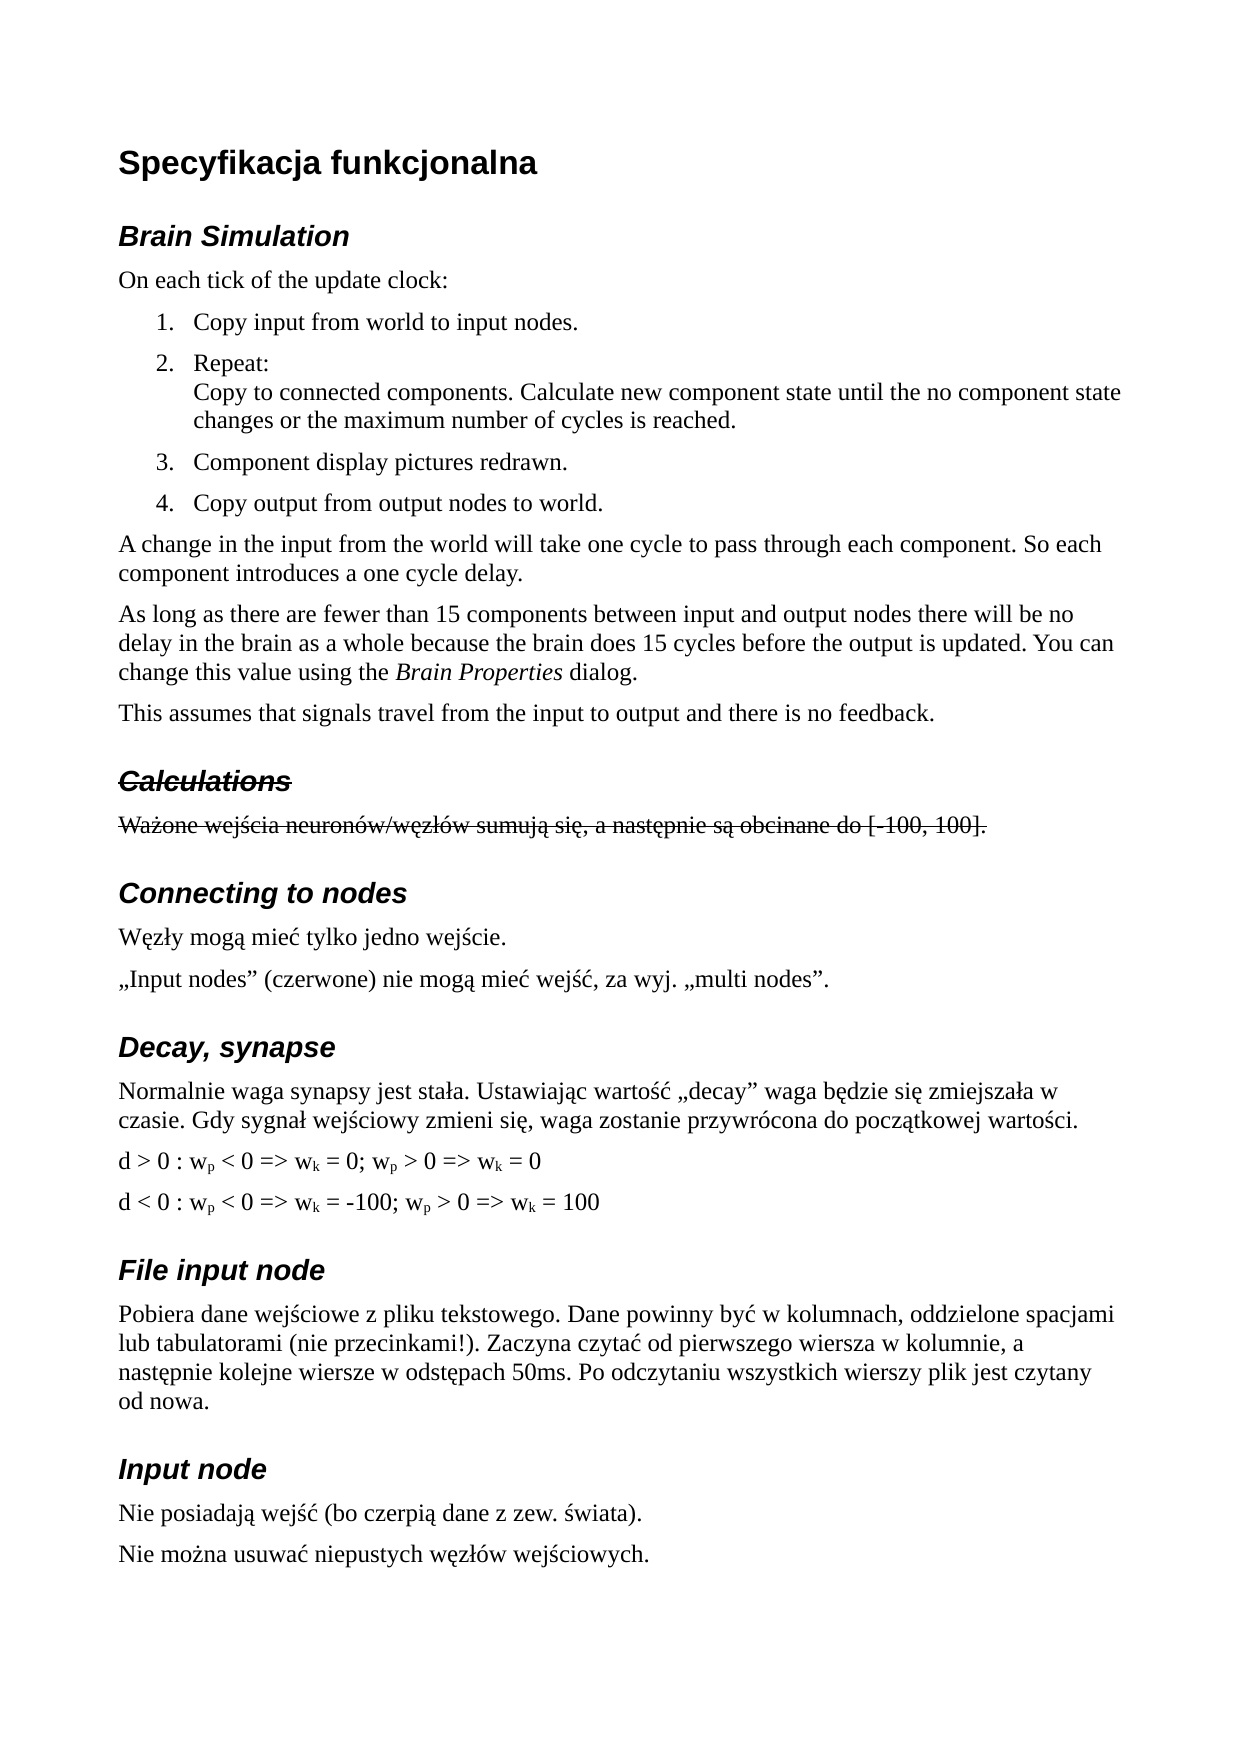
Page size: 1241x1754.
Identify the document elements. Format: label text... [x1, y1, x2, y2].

text Pobiera dane wejściowe z pliku tekstowego. Dane powinny być w kolumnach, oddzielone spacjami lub tabulatorami (nie przecinkami!). Zaczyna czytać od pierwszego wiersza w kolumnie, a następnie kolejne wiersze w odstępach 50ms. Po odczytaniu wszystkich wierszy plik jest czytany od nowa. [118, 1299, 1122, 1414]
subtitle Decay, synapse [118, 1030, 1122, 1063]
text As long as there are fewer than 15 components between input and output nodes there will be no delay in the brain as a whole because the brain does 15 cycles before the output is updated. You can change this value using the Brain Properties dialog. [118, 599, 1122, 685]
list Component display pictures redrawn. [156, 447, 1122, 475]
list Repeat: Copy to connected components. Calculate new component state until the no component state changes or the maximum number of cycles is reached. [156, 348, 1122, 434]
subtitle File input node [118, 1253, 1122, 1287]
list Copy input from world to input nodes. [156, 307, 1122, 335]
text d < 0 : wp < 0 => wk = -100; wp > 0 => wk = 100 [118, 1187, 1122, 1216]
subtitle Input node [118, 1452, 1122, 1486]
text Normalnie waga synapsy jest stała. Ustawiając wartość „decay” waga będzie się zmiejszała w czasie. Gdy sygnał wejściowy zmieni się, waga zostanie przywrócona do początkowej wartości. [118, 1076, 1122, 1133]
text Węzły mogą mieć tylko jedno wejście. [118, 922, 1122, 951]
text Nie posiadają wejść (bo czerpią dane z zew. świata). [118, 1498, 1122, 1527]
text This assumes that signals travel from the input to output and there is no feedback. [118, 698, 1122, 727]
text d > 0 : wp < 0 => wk = 0; wp > 0 => wk = 0 [118, 1146, 1122, 1175]
text A change in the input from the world will take one cycle to pass through each component. So each component introduces a one cycle delay. [118, 529, 1122, 587]
text On each tick of the update clock: [118, 265, 1122, 294]
subtitle Calculations [118, 764, 1122, 798]
subtitle Connecting to nodes [118, 876, 1122, 910]
text Ważone wejścia neuronów/węzłów sumują się, a następnie są obcinane do [-100, 100]. [118, 810, 1122, 839]
text Nie można usuwać niepustych węzłów wejściowych. [118, 1539, 1122, 1568]
subtitle Specyfikacja funkcjonalna [118, 143, 1122, 182]
text „Input nodes” (czerwone) nie mogą mieć wejść, za wyj. „multi nodes”. [118, 964, 1122, 992]
subtitle Brain Simulation [118, 219, 1122, 253]
list Copy output from output nodes to world. [156, 488, 1122, 517]
